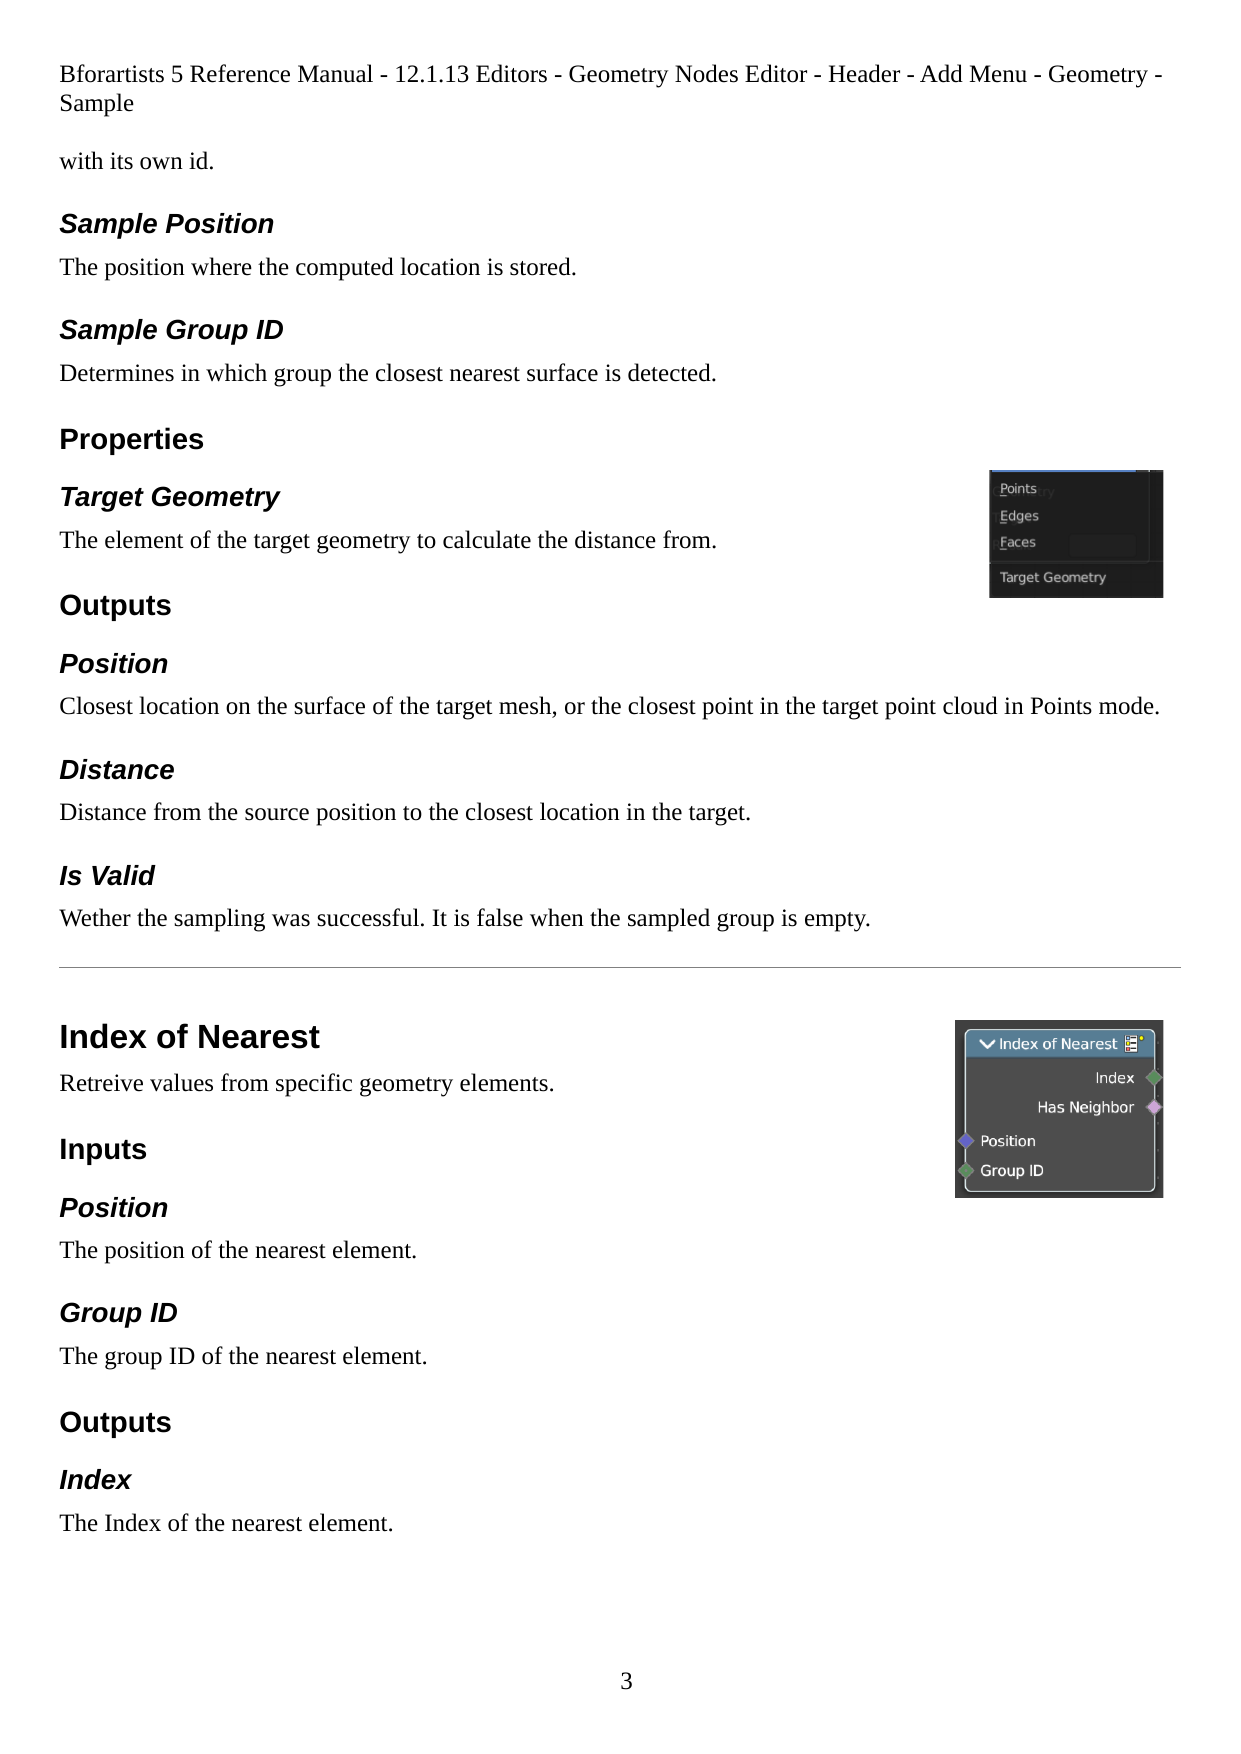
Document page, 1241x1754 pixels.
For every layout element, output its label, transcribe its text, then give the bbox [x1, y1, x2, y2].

subtitle Index of Nearest [59, 1017, 1181, 1056]
picture [989, 470, 1164, 598]
text Wether the sampling was successful. It is false when the sampled group is empty. [59, 903, 1181, 932]
subtitle Is Valid [59, 859, 1181, 891]
text Determines in which group the closest nearest surface is detected. [59, 358, 1181, 387]
text The group ID of the nearest element. [59, 1341, 1181, 1370]
text Closest location on the surface of the target mesh, or the closest point in the target point cloud in Points mode. [59, 691, 1181, 720]
text with its own id. [59, 146, 1181, 175]
text Retreive values from specific geometry elements. [59, 1068, 955, 1097]
text The Index of the nearest element. [59, 1508, 1181, 1537]
subtitle Outputs [59, 1405, 1181, 1439]
subtitle Sample Group ID [59, 313, 1181, 345]
text The position of the nearest element. [59, 1235, 1181, 1264]
text The position where the computed location is stored. [59, 252, 1181, 281]
picture [955, 1020, 1164, 1198]
subtitle Properties [59, 422, 1181, 455]
subtitle Position [59, 1191, 1181, 1223]
subtitle Inputs [59, 1132, 955, 1166]
subtitle Group ID [59, 1297, 1181, 1329]
subtitle Outputs [59, 588, 1181, 622]
subtitle [1164, 480, 1181, 512]
subtitle Position [59, 647, 1181, 679]
text Distance from the source position to the closest location in the target. [59, 797, 1181, 826]
subtitle Index [59, 1464, 1181, 1496]
subtitle [1164, 1132, 1181, 1166]
subtitle Target Geometry [59, 480, 989, 512]
subtitle Sample Position [59, 208, 1181, 239]
subtitle Distance [59, 753, 1181, 785]
text The element of the target geometry to calculate the distance from. [59, 525, 989, 553]
